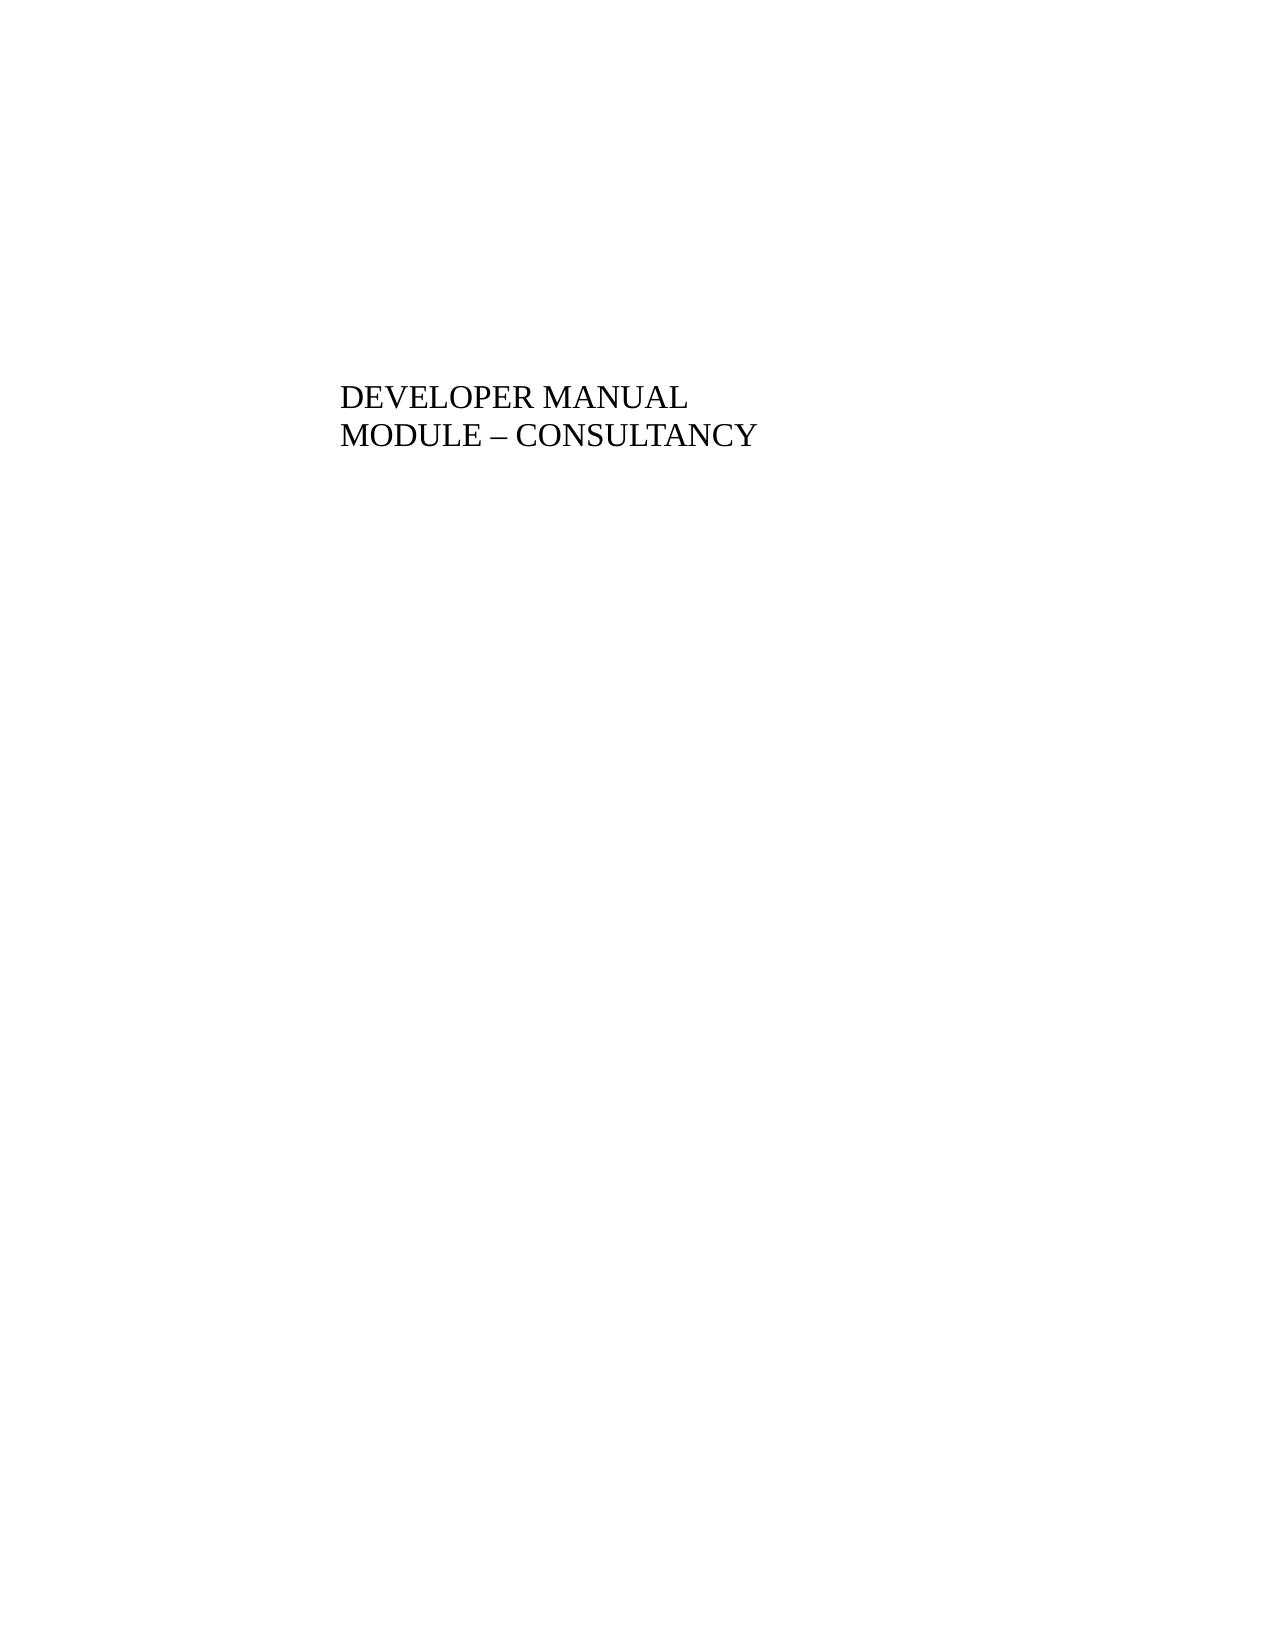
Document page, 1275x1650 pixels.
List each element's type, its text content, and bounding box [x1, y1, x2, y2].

text MODULE – CONSULTANCY [118, 415, 1157, 453]
text DEVELOPER MANUAL [118, 377, 1157, 415]
